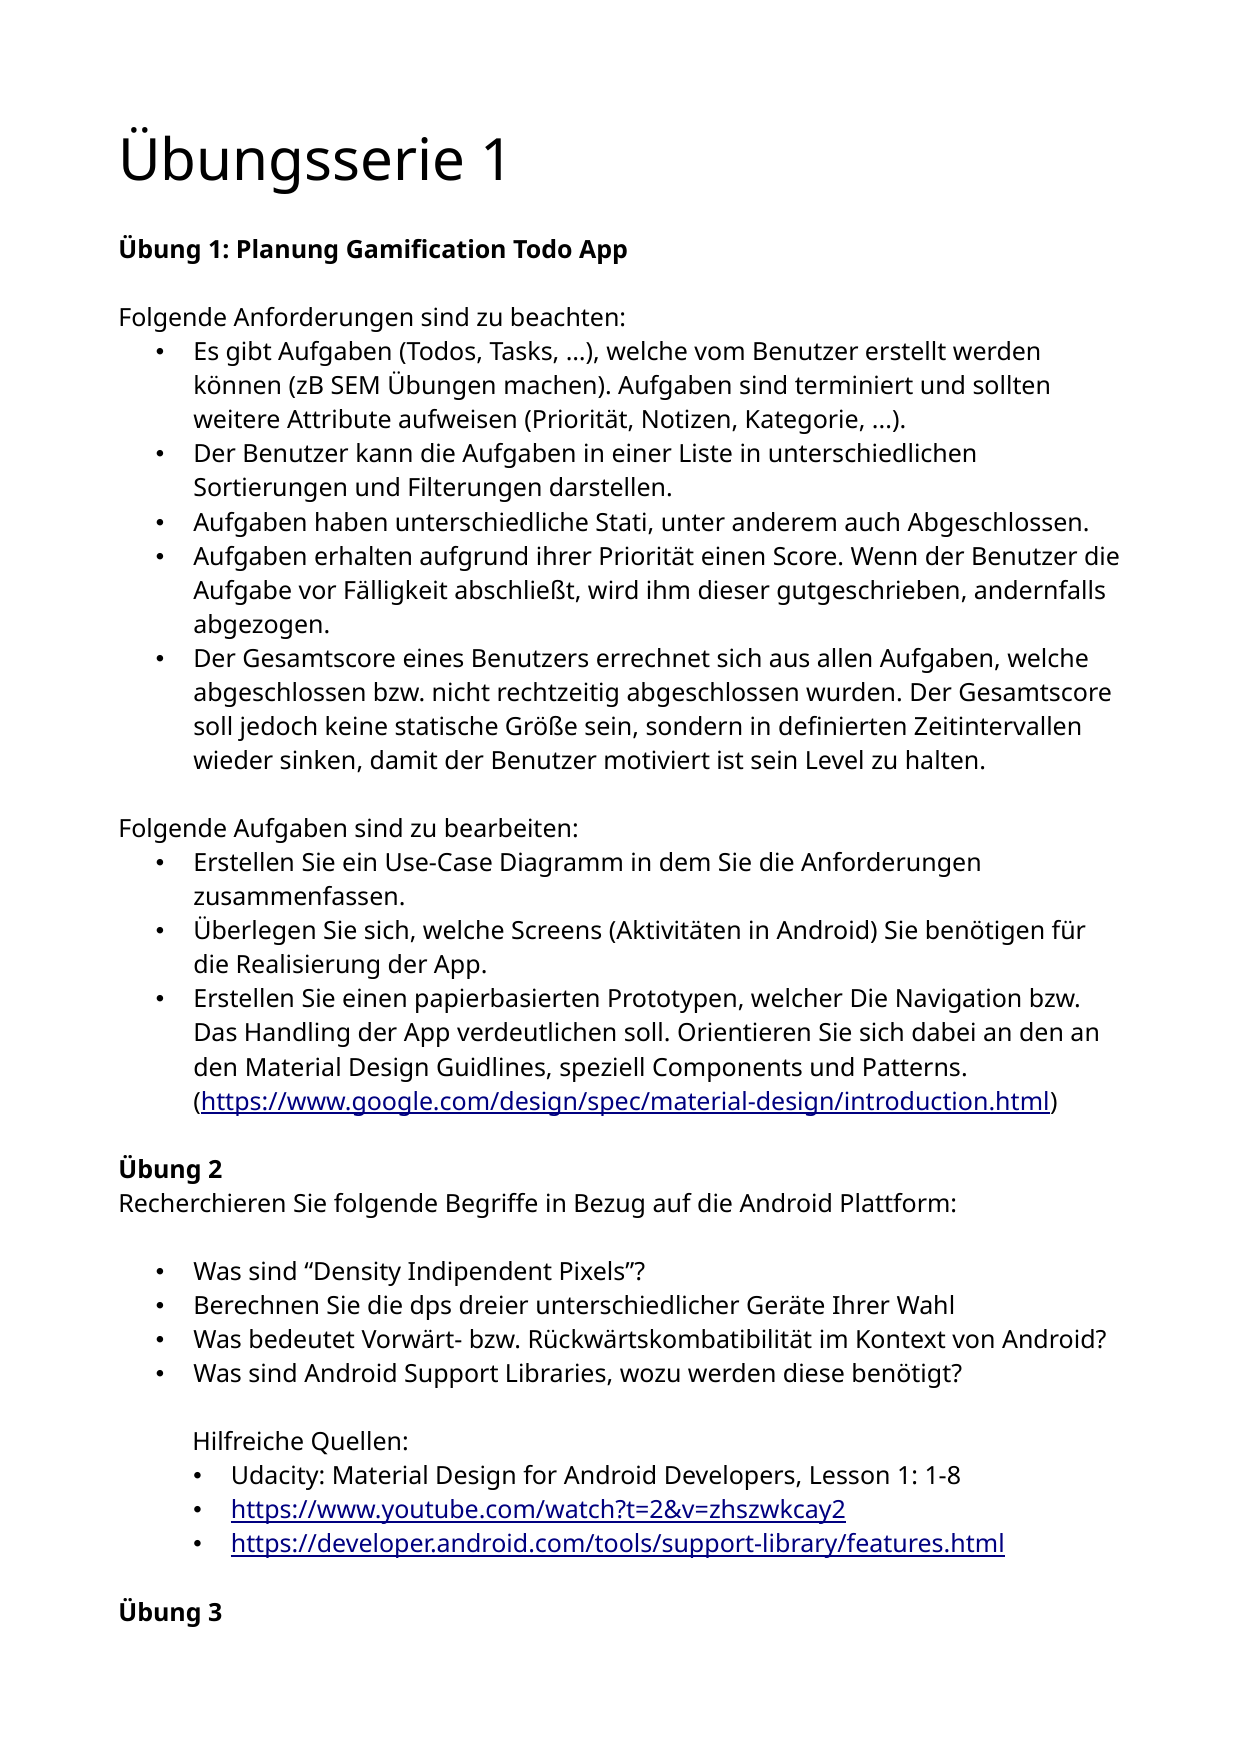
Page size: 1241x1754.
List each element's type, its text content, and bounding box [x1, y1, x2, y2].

list Berechnen Sie die dps dreier unterschiedlicher Geräte Ihrer Wahl [156, 1288, 1122, 1322]
list Erstellen Sie einen papierbasierten Prototypen, welcher Die Navigation bzw. Das Handling der App verdeutlichen soll. Orientieren Sie sich dabei an den an den Material Design Guidlines, speziell Components und Patterns. (https://www.google.com/design/spec/material-design/introduction.html) [156, 981, 1122, 1117]
list Was sind Android Support Libraries, wozu werden diese benötigt? [156, 1356, 1122, 1390]
list Aufgaben haben unterschiedliche Stati, unter anderem auch Abgeschlossen. [156, 504, 1122, 538]
text Recherchieren Sie folgende Begriffe in Bezug auf die Android Plattform: [118, 1185, 1122, 1219]
list Es gibt Aufgaben (Todos, Tasks, …), welche vom Benutzer erstellt werden können (zB SEM Übungen machen). Aufgaben sind terminiert und sollten weitere Attribute aufweisen (Priorität, Notizen, Kategorie, ...). [156, 334, 1122, 436]
list Der Benutzer kann die Aufgaben in einer Liste in unterschiedlichen Sortierungen und Filterungen darstellen. [156, 436, 1122, 504]
text Übung 1: Planung Gamification Todo App [118, 232, 1122, 266]
text Übung 2 [118, 1151, 1122, 1185]
list Der Gesamtscore eines Benutzers errechnet sich aus allen Aufgaben, welche abgeschlossen bzw. nicht rechtzeitig abgeschlossen wurden. Der Gesamtscore soll jedoch keine statische Größe sein, sondern in definierten Zeitintervallen wieder sinken, damit der Benutzer motiviert ist sein Level zu halten. [156, 640, 1122, 777]
list Was bedeutet Vorwärt- bzw. Rückwärtskombatibilität im Kontext von Android? [156, 1322, 1122, 1356]
list Erstellen Sie ein Use-Case Diagramm in dem Sie die Anforderungen zusammenfassen. [156, 845, 1122, 913]
text Übung 3 [118, 1594, 1122, 1628]
text Hilfreiche Quellen: [118, 1424, 1122, 1458]
text Folgende Aufgaben sind zu bearbeiten: [118, 811, 1122, 845]
list Was sind “Density Indipendent Pixels”? [156, 1253, 1122, 1288]
list Aufgaben erhalten aufgrund ihrer Priorität einen Score. Wenn der Benutzer die Aufgabe vor Fälligkeit abschließt, wird ihm dieser gutgeschrieben, andernfalls abgezogen. [156, 538, 1122, 640]
text Übungsserie 1 [118, 118, 1122, 198]
list https://www.youtube.com/watch?t=2&v=zhszwkcay2 [193, 1492, 1122, 1526]
list Udacity: Material Design for Android Developers, Lesson 1: 1-8 [193, 1458, 1122, 1492]
list Überlegen Sie sich, welche Screens (Aktivitäten in Android) Sie benötigen für die Realisierung der App. [156, 913, 1122, 981]
list https://developer.android.com/tools/support-library/features.html [193, 1526, 1122, 1560]
text Folgende Anforderungen sind zu beachten: [118, 300, 1122, 334]
